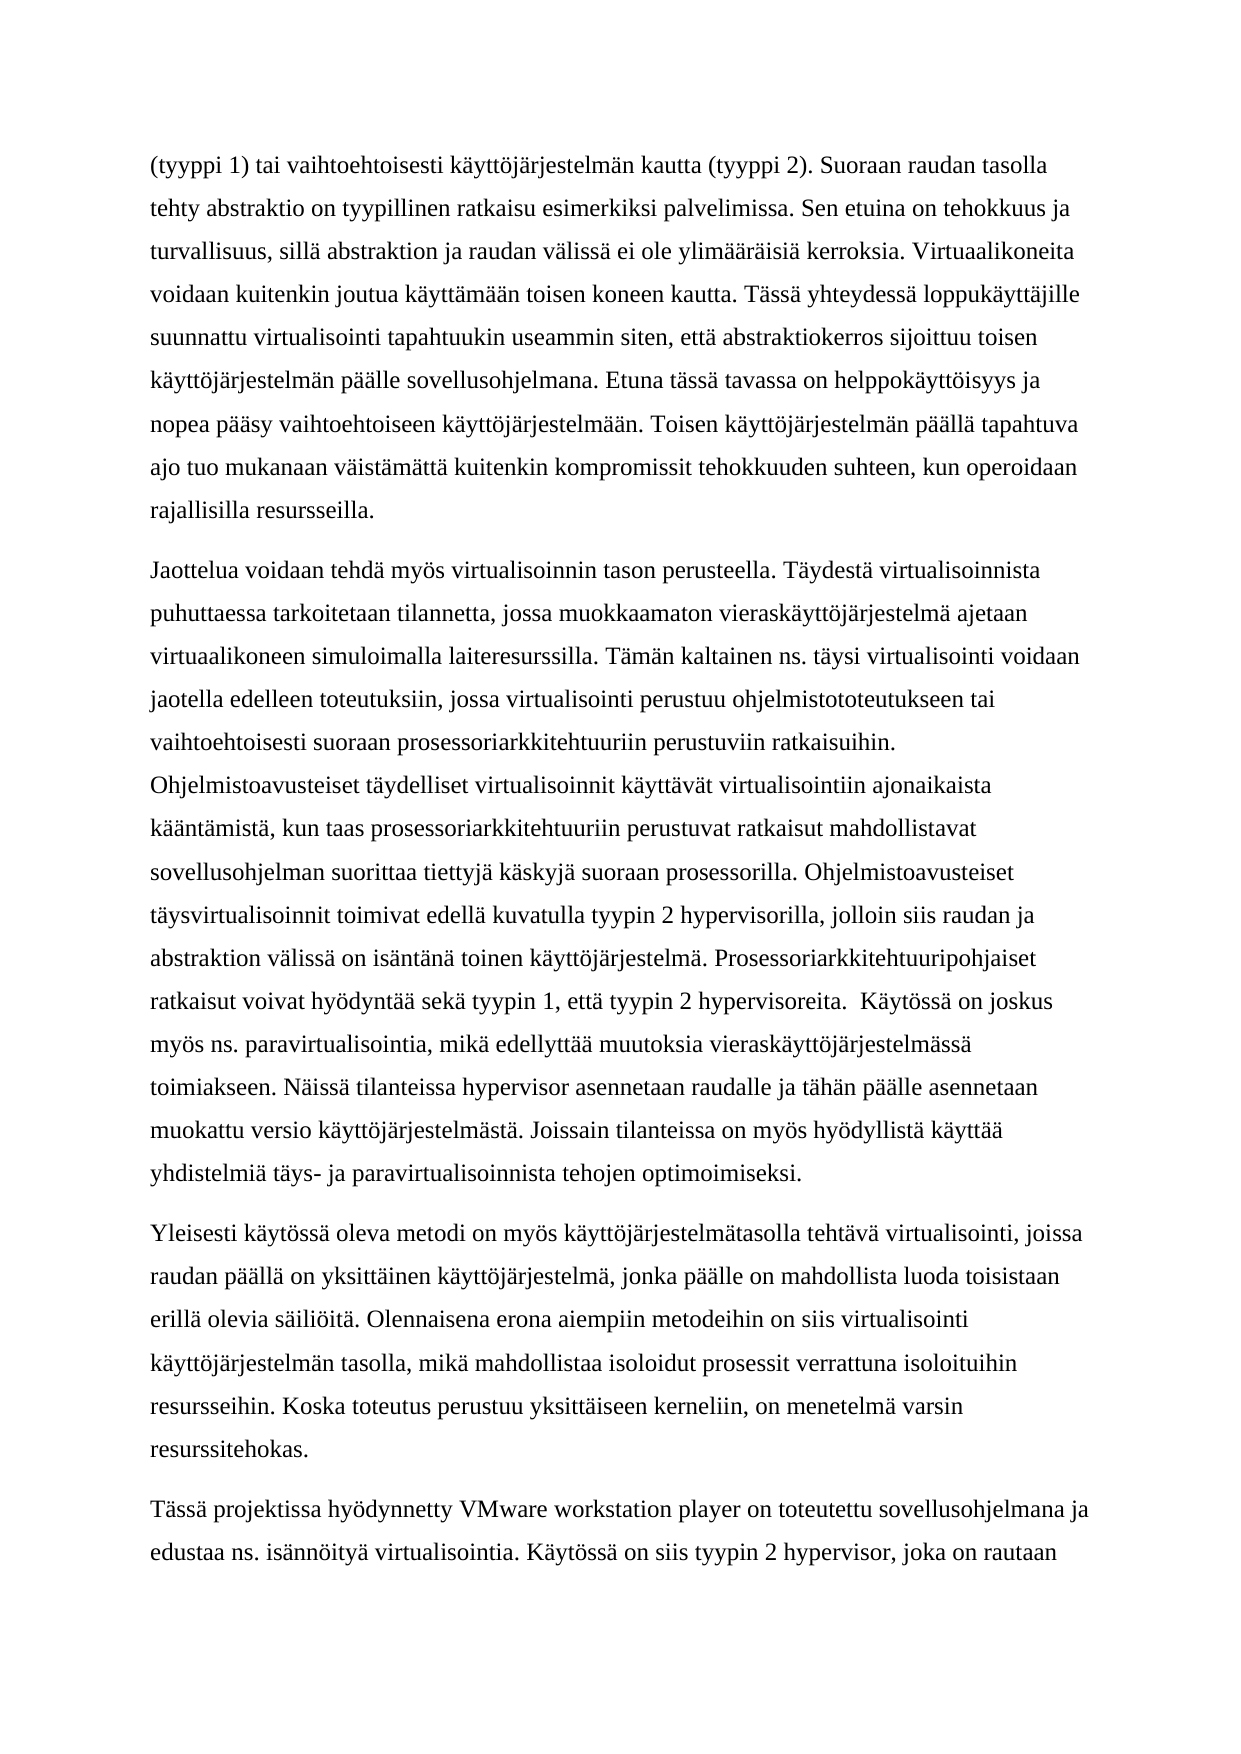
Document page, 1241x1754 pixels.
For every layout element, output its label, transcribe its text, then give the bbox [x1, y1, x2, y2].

text Yleisesti käytössä oleva metodi on myös käyttöjärjestelmätasolla tehtävä virtualisointi, joissa raudan päällä on yksittäinen käyttöjärjestelmä, jonka päälle on mahdollista luoda toisistaan erillä olevia säiliöitä. Olennaisena erona aiempiin metodeihin on siis virtualisointi käyttöjärjestelmän tasolla, mikä mahdollistaa isoloidut prosessit verrattuna isoloituihin resursseihin. Koska toteutus perustuu yksittäiseen kerneliin, on menetelmä varsin resurssitehokas. [150, 1218, 1090, 1463]
text Tässä projektissa hyödynnetty VMware workstation player on toteutettu sovellusohjelmana ja edustaa ns. isännöityä virtualisointia. Käytössä on siis tyypin 2 hypervisor, joka on rautaan [150, 1494, 1090, 1566]
text Jaottelua voidaan tehdä myös virtualisoinnin tason perusteella. Täydestä virtualisoinnista puhuttaessa tarkoitetaan tilannetta, jossa muokkaamaton vieraskäyttöjärjestelmä ajetaan virtuaalikoneen simuloimalla laiteresurssilla. Tämän kaltainen ns. täysi virtualisointi voidaan jaotella edelleen toteutuksiin, jossa virtualisointi perustuu ohjelmistototeutukseen tai vaihtoehtoisesti suoraan prosessoriarkkitehtuuriin perustuviin ratkaisuihin. Ohjelmistoavusteiset täydelliset virtualisoinnit käyttävät virtualisointiin ajonaikaista kääntämistä, kun taas prosessoriarkkitehtuuriin perustuvat ratkaisut mahdollistavat sovellusohjelman suorittaa tiettyjä käskyjä suoraan prosessorilla. Ohjelmistoavusteiset täysvirtualisoinnit toimivat edellä kuvatulla tyypin 2 hypervisorilla, jolloin siis raudan ja abstraktion välissä on isäntänä toinen käyttöjärjestelmä. Prosessoriarkkitehtuuripohjaiset ratkaisut voivat hyödyntää sekä tyypin 1, että tyypin 2 hypervisoreita. Käytössä on joskus myös ns. paravirtualisointia, mikä edellyttää muutoksia vieraskäyttöjärjestelmässä toimiakseen. Näissä tilanteissa hypervisor asennetaan raudalle ja tähän päälle asennetaan muokattu versio käyttöjärjestelmästä. Joissain tilanteissa on myös hyödyllistä käyttää yhdistelmiä täys- ja paravirtualisoinnista tehojen optimoimiseksi. [150, 555, 1090, 1187]
text (tyyppi 1) tai vaihtoehtoisesti käyttöjärjestelmän kautta (tyyppi 2). Suoraan raudan tasolla tehty abstraktio on tyypillinen ratkaisu esimerkiksi palvelimissa. Sen etuina on tehokkuus ja turvallisuus, sillä abstraktion ja raudan välissä ei ole ylimääräisiä kerroksia. Virtuaalikoneita voidaan kuitenkin joutua käyttämään toisen koneen kautta. Tässä yhteydessä loppukäyttäjille suunnattu virtualisointi tapahtuukin useammin siten, että abstraktiokerros sijoittuu toisen käyttöjärjestelmän päälle sovellusohjelmana. Etuna tässä tavassa on helppokäyttöisyys ja nopea pääsy vaihtoehtoiseen käyttöjärjestelmään. Toisen käyttöjärjestelmän päällä tapahtuva ajo tuo mukanaan väistämättä kuitenkin kompromissit tehokkuuden suhteen, kun operoidaan rajallisilla resursseilla. [150, 150, 1090, 524]
